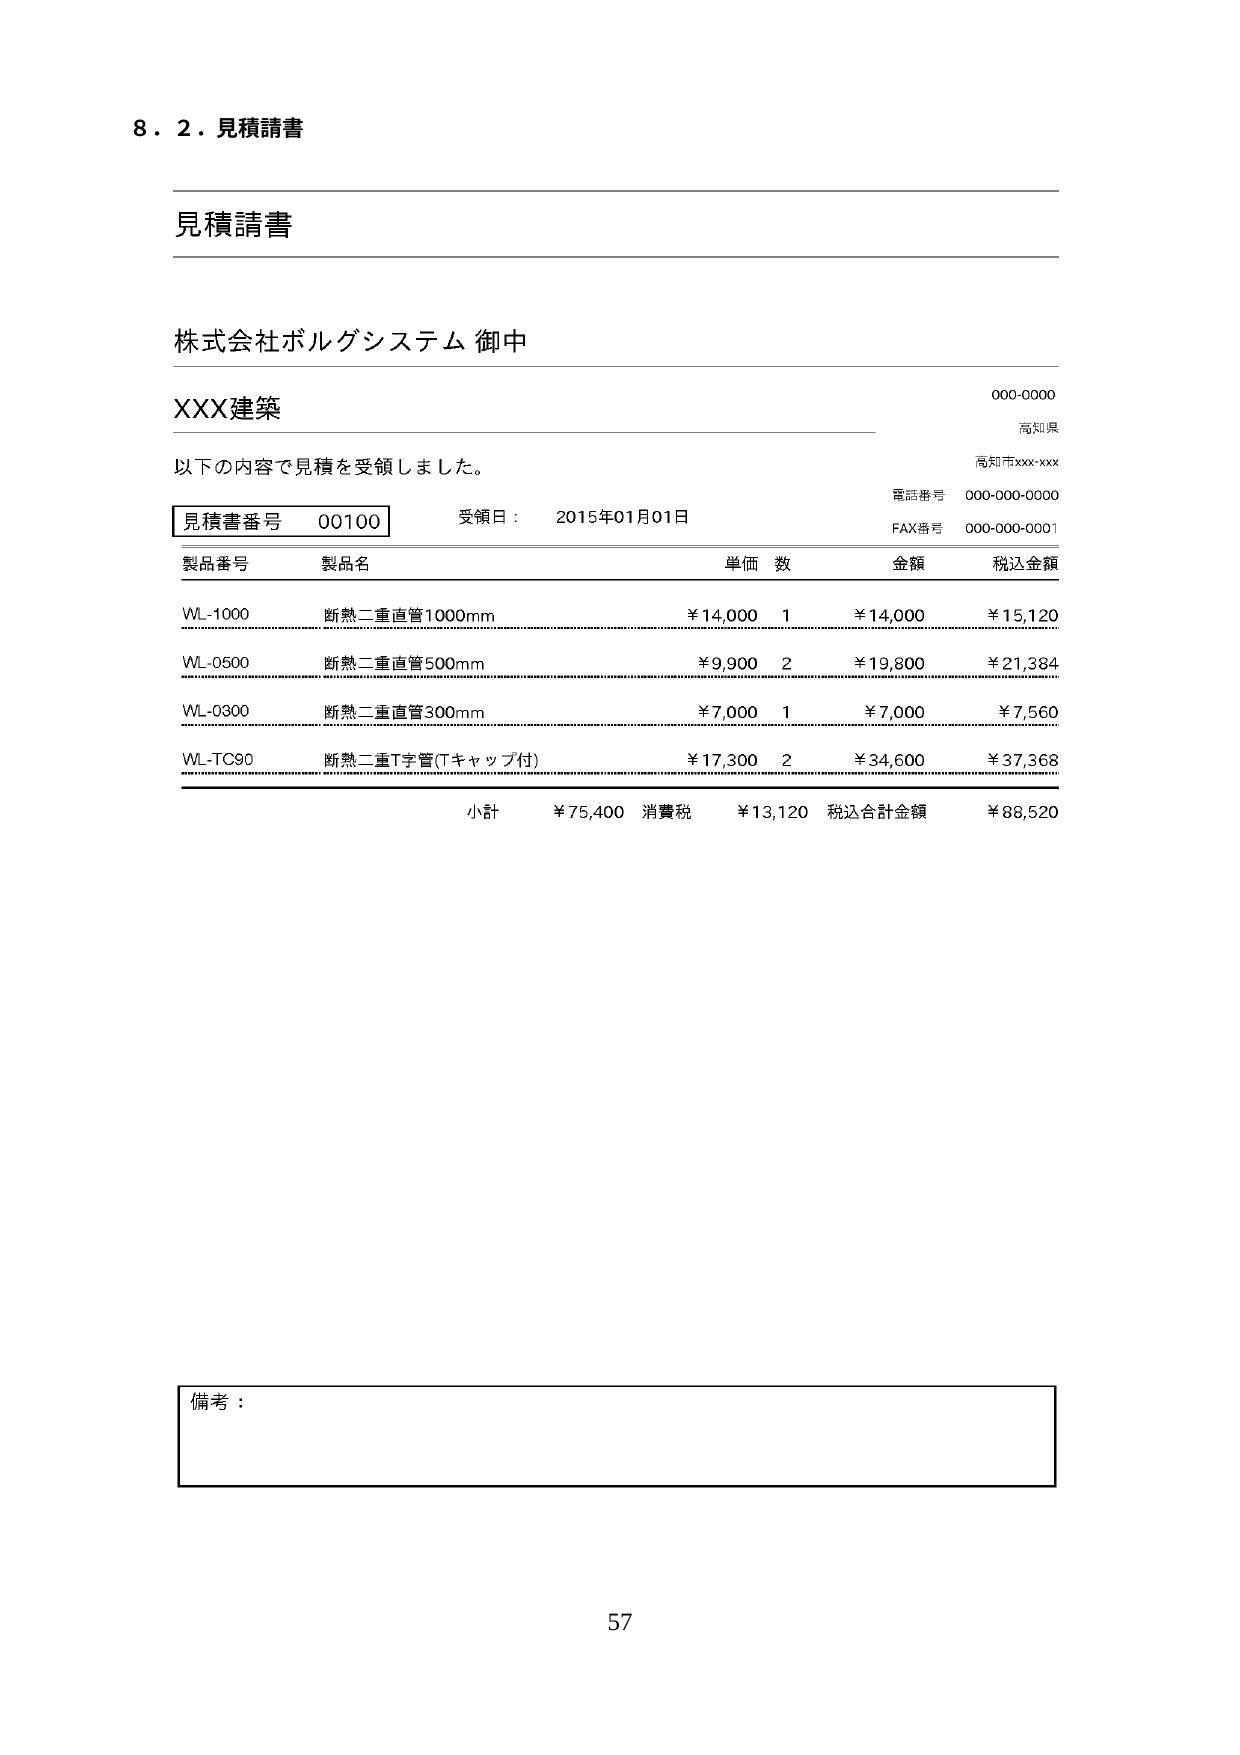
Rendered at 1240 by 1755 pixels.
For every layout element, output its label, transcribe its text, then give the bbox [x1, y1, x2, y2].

text ８．２．見積請書 [129, 118, 1121, 141]
picture [123, 158, 1117, 1563]
